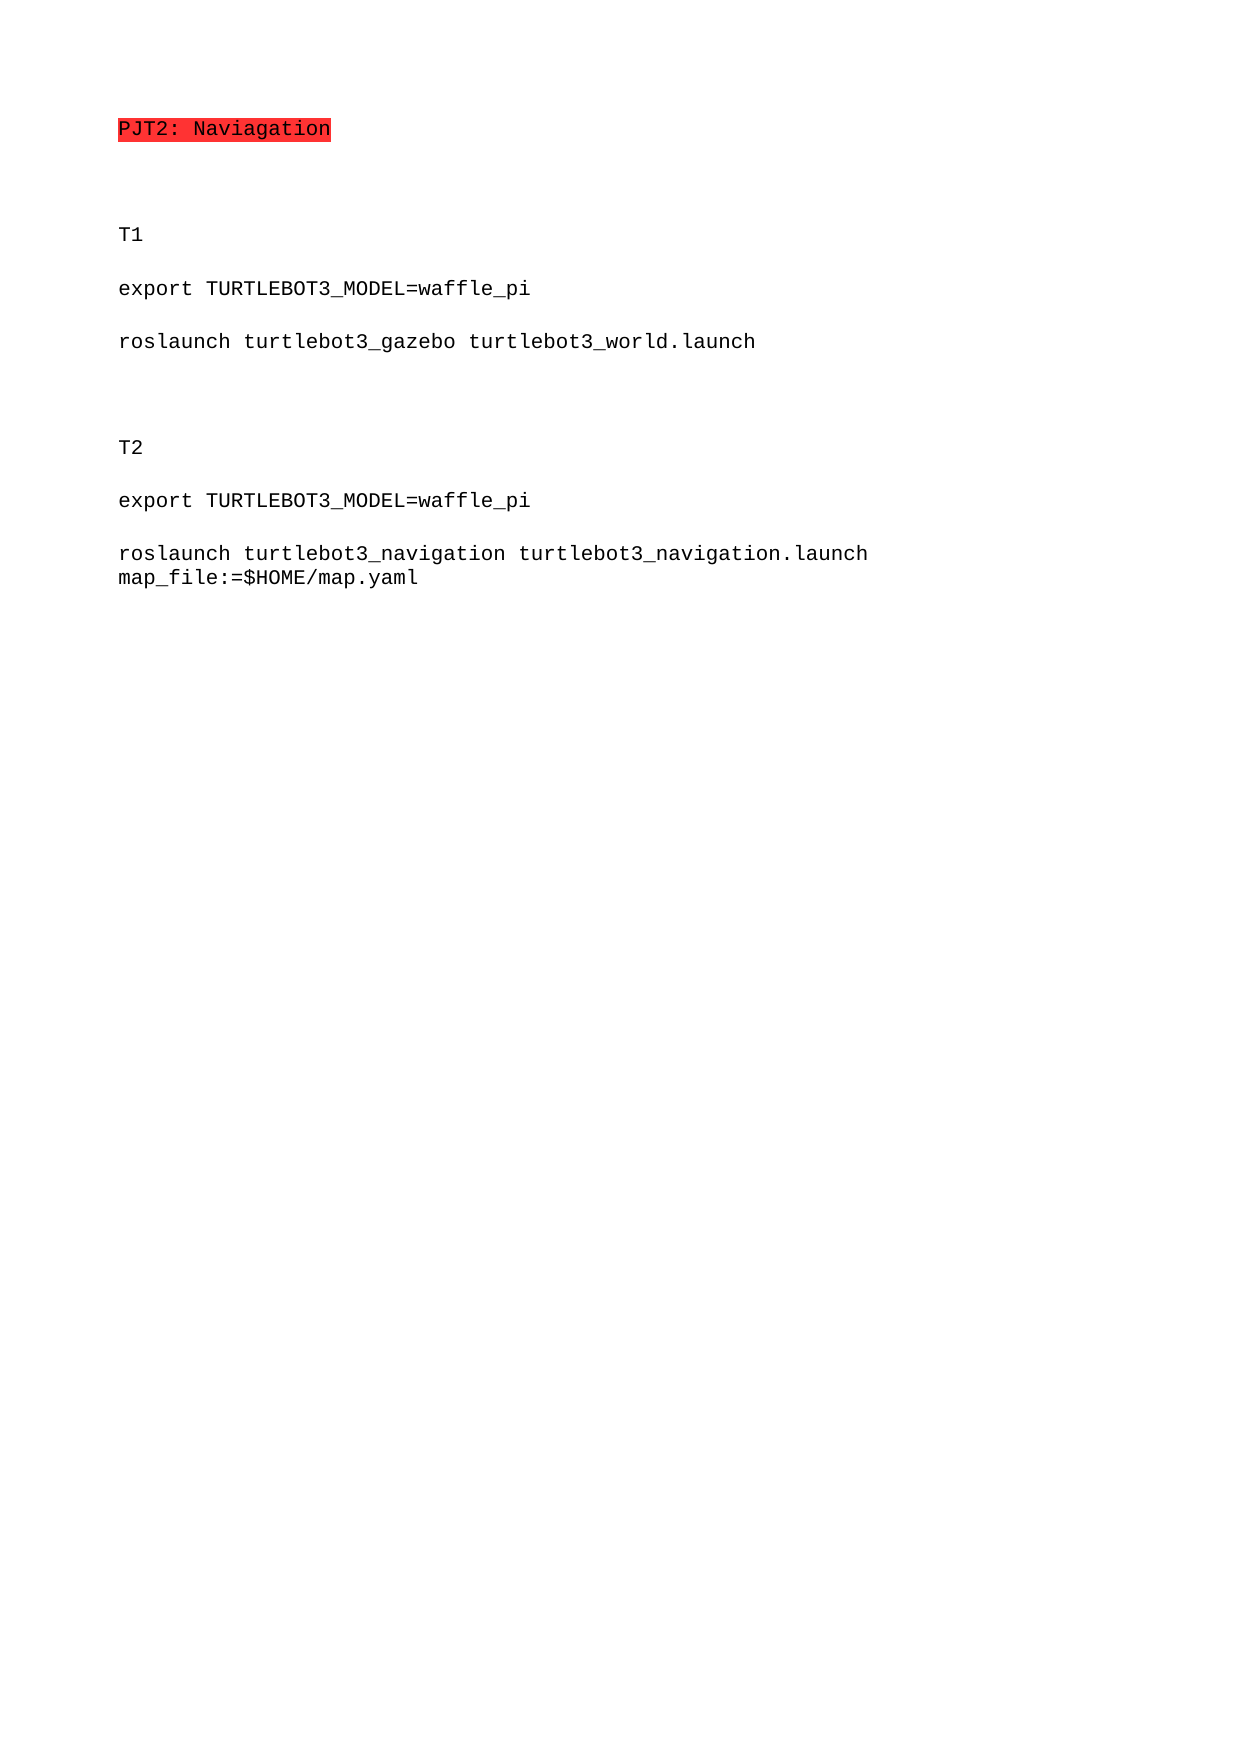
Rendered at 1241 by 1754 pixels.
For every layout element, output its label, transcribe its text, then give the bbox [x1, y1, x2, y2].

text PJT2: Naviagation [118, 118, 1122, 142]
text export TURTLEBOT3_MODEL=waffle_pi [118, 277, 1122, 301]
text export TURTLEBOT3_MODEL=waffle_pi [118, 490, 1122, 514]
text roslaunch turtlebot3_gazebo turtlebot3_world.launch [118, 331, 1122, 354]
text roslaunch turtlebot3_navigation turtlebot3_navigation.launch map_file:=$HOME/map.yaml [118, 543, 1122, 590]
text T2 [118, 437, 1122, 461]
text T1 [118, 224, 1122, 248]
